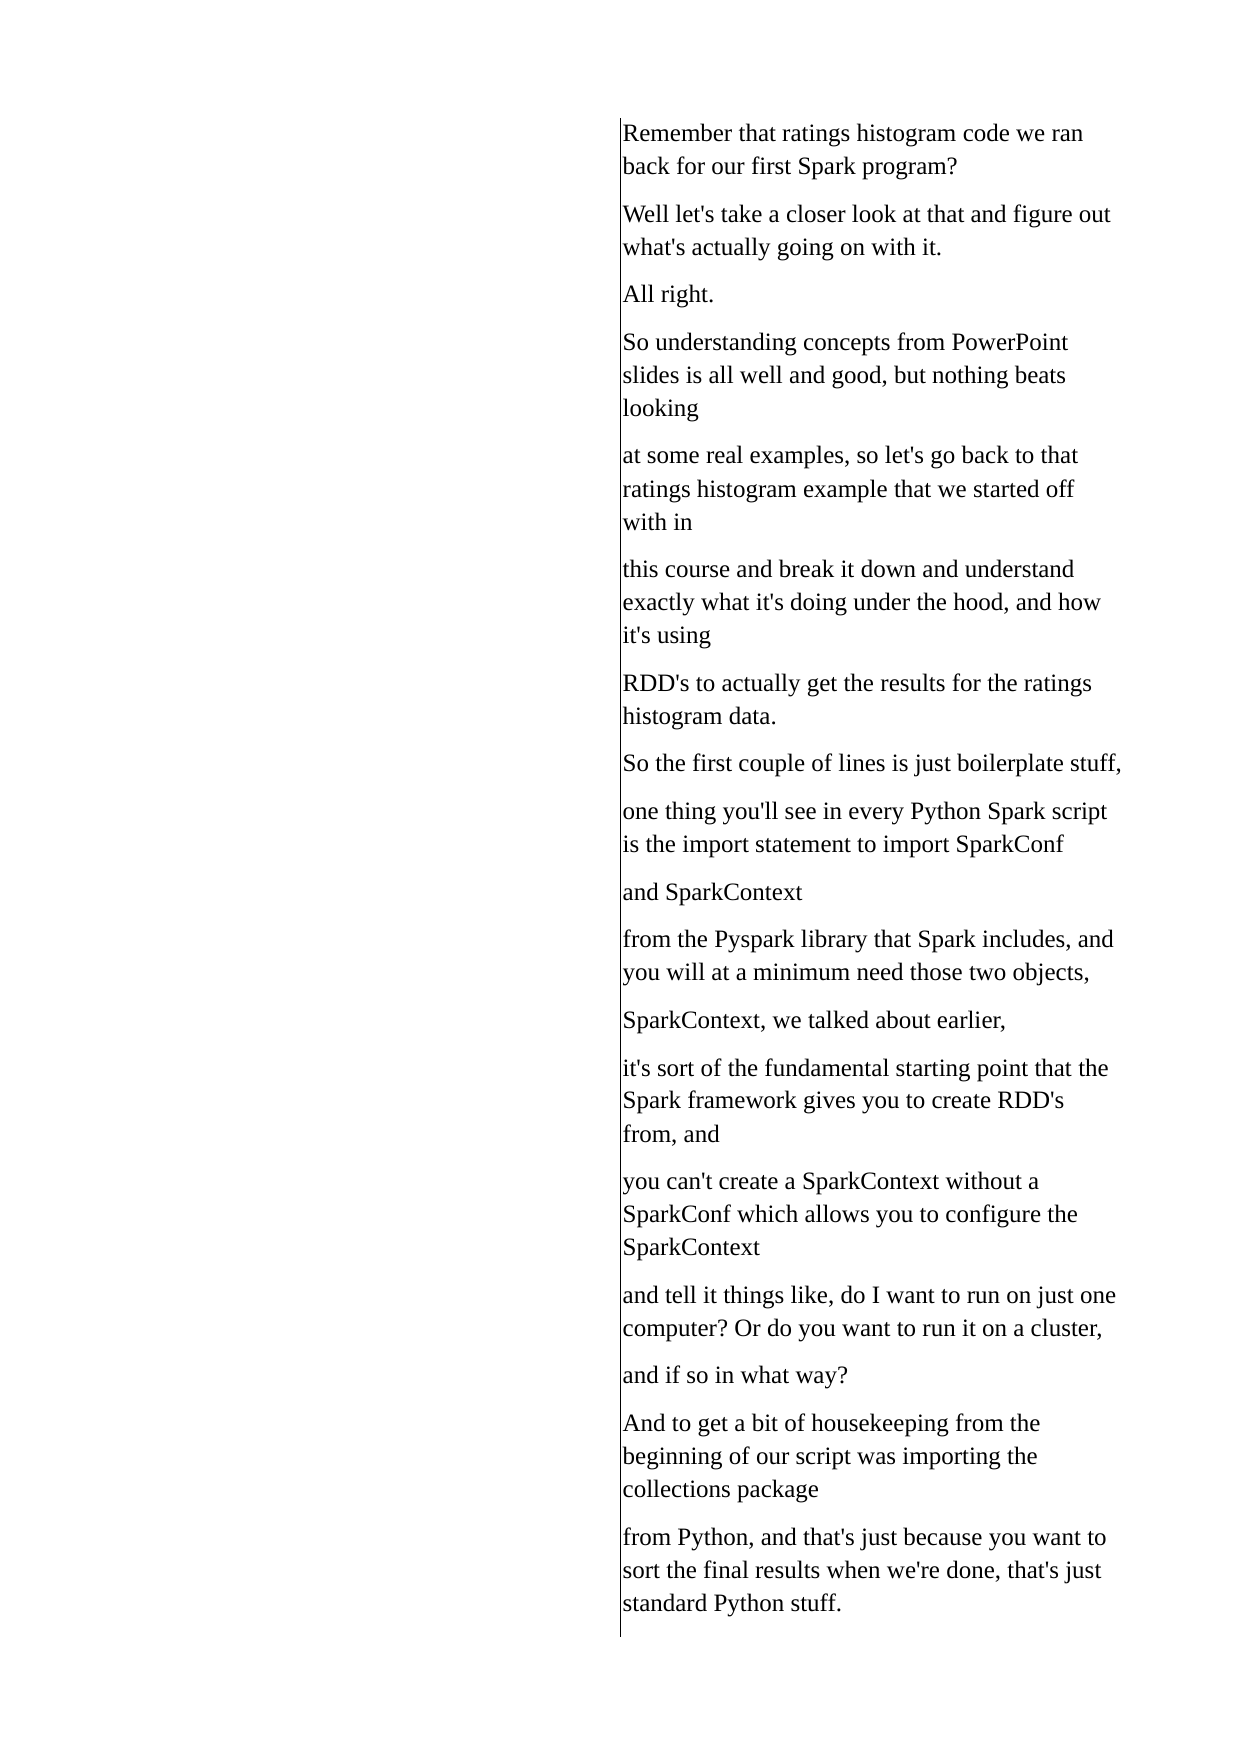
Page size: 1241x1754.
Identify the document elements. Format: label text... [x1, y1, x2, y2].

text from the Pyspark library that Spark includes, and you will at a minimum need those two objects, [622, 924, 1122, 986]
text RDD's to actually get the results for the ratings histogram data. [622, 668, 1122, 730]
text one thing you'll see in every Python Spark script is the import statement to import SparkConf [622, 796, 1122, 858]
text So the first couple of lines is just boilerplate stuff, [622, 748, 1122, 777]
text at some real examples, so let's go back to that ratings histogram example that we started off with in [622, 441, 1122, 535]
text it's sort of the fundamental starting point that the Spark framework gives you to create RDD's from, and [622, 1053, 1122, 1147]
text So understanding concepts from PowerPoint slides is all well and good, but nothing beats looking [622, 327, 1122, 422]
text and if so in what way? [622, 1361, 1122, 1389]
text And to get a bit of housekeeping from the beginning of our script was importing the collections package [622, 1408, 1122, 1503]
text SparkContext, we talked about earlier, [622, 1005, 1122, 1034]
text from Python, and that's just because you want to sort the final results when we're done, that's just standard Python stuff. [622, 1522, 1122, 1617]
text and tell it things like, do I want to run on just one computer? Or do you want to run it on a cluster, [622, 1280, 1122, 1342]
text you can't create a SparkContext without a SparkConf which allows you to configure the SparkContext [622, 1166, 1122, 1261]
text Well let's take a closer look at that and figure out what's actually going on with it. [622, 199, 1122, 261]
text All right. [622, 279, 1122, 308]
text and SparkContext [622, 877, 1122, 906]
text Remember that ratings histogram code we ran back for our first Spark program? [622, 118, 1122, 180]
text this course and break it down and understand exactly what it's doing under the hood, and how it's using [622, 554, 1122, 649]
